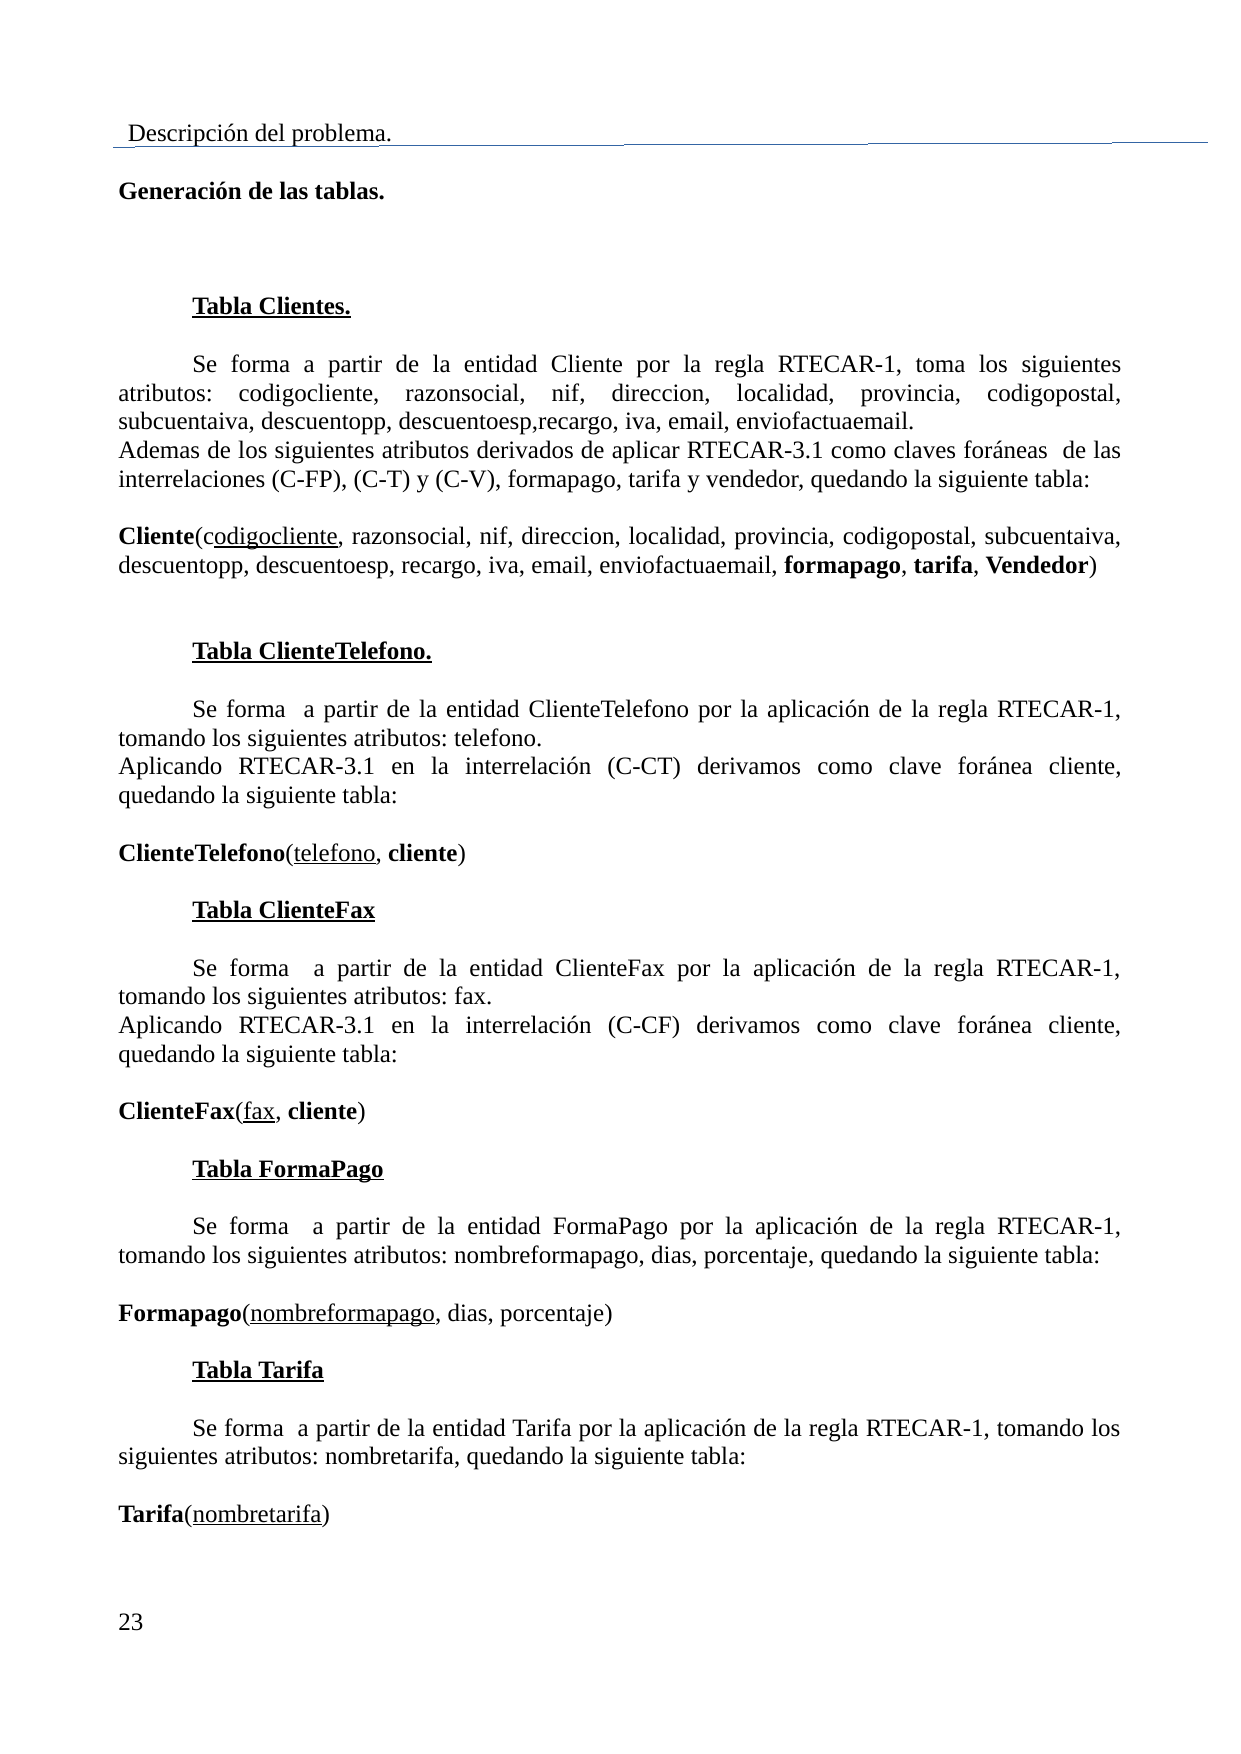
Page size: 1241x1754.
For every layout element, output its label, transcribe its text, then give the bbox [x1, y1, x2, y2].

text Tabla Clientes. [118, 291, 1122, 320]
text Generación de las tablas. [118, 176, 1122, 205]
text Tabla ClienteFax [118, 895, 1122, 924]
text Aplicando RTECAR-3.1 en la interrelación (C-CF) derivamos como clave foránea cliente, quedando la siguiente tabla: [118, 1010, 1122, 1068]
text Tabla ClienteTelefono. [118, 636, 1122, 665]
text ClienteFax(fax, cliente) [118, 1096, 1122, 1125]
text Se forma a partir de la entidad FormaPago por la aplicación de la regla RTECAR-1, tomando los siguientes atributos: nombreformapago, dias, porcentaje, quedando la siguiente tabla: [118, 1211, 1122, 1269]
text Ademas de los siguientes atributos derivados de aplicar RTECAR-3.1 como claves foráneas de las interrelaciones (C-FP), (C-T) y (C-V), formapago, tarifa y vendedor, quedando la siguiente tabla: [118, 435, 1122, 493]
text Se forma a partir de la entidad ClienteTelefono por la aplicación de la regla RTECAR-1, tomando los siguientes atributos: telefono. [118, 694, 1122, 751]
text Se forma a partir de la entidad Tarifa por la aplicación de la regla RTECAR-1, tomando los siguientes atributos: nombretarifa, quedando la siguiente tabla: [118, 1413, 1122, 1470]
text Cliente(codigocliente, razonsocial, nif, direccion, localidad, provincia, codigopostal, subcuentaiva, descuentopp, descuentoesp, recargo, iva, email, enviofactuaemail, formapago, tarifa, Vendedor) [118, 521, 1122, 579]
text Formapago(nombreformapago, dias, porcentaje) [118, 1298, 1122, 1326]
text Se forma a partir de la entidad ClienteFax por la aplicación de la regla RTECAR-1, tomando los siguientes atributos: fax. [118, 953, 1122, 1010]
text Tabla FormaPago [118, 1154, 1122, 1183]
text Aplicando RTECAR-3.1 en la interrelación (C-CT) derivamos como clave foránea cliente, quedando la siguiente tabla: [118, 751, 1122, 809]
text Tabla Tarifa [118, 1355, 1122, 1384]
text Se forma a partir de la entidad Cliente por la regla RTECAR-1, toma los siguientes atributos: codigocliente, razonsocial, nif, direccion, localidad, provincia, codigopostal, subcuentaiva, descuentopp, descuentoesp,recargo, iva, email, enviofactuaemail. [118, 349, 1122, 435]
text Tarifa(nombretarifa) [118, 1499, 1122, 1528]
text ClienteTelefono(telefono, cliente) [118, 838, 1122, 866]
